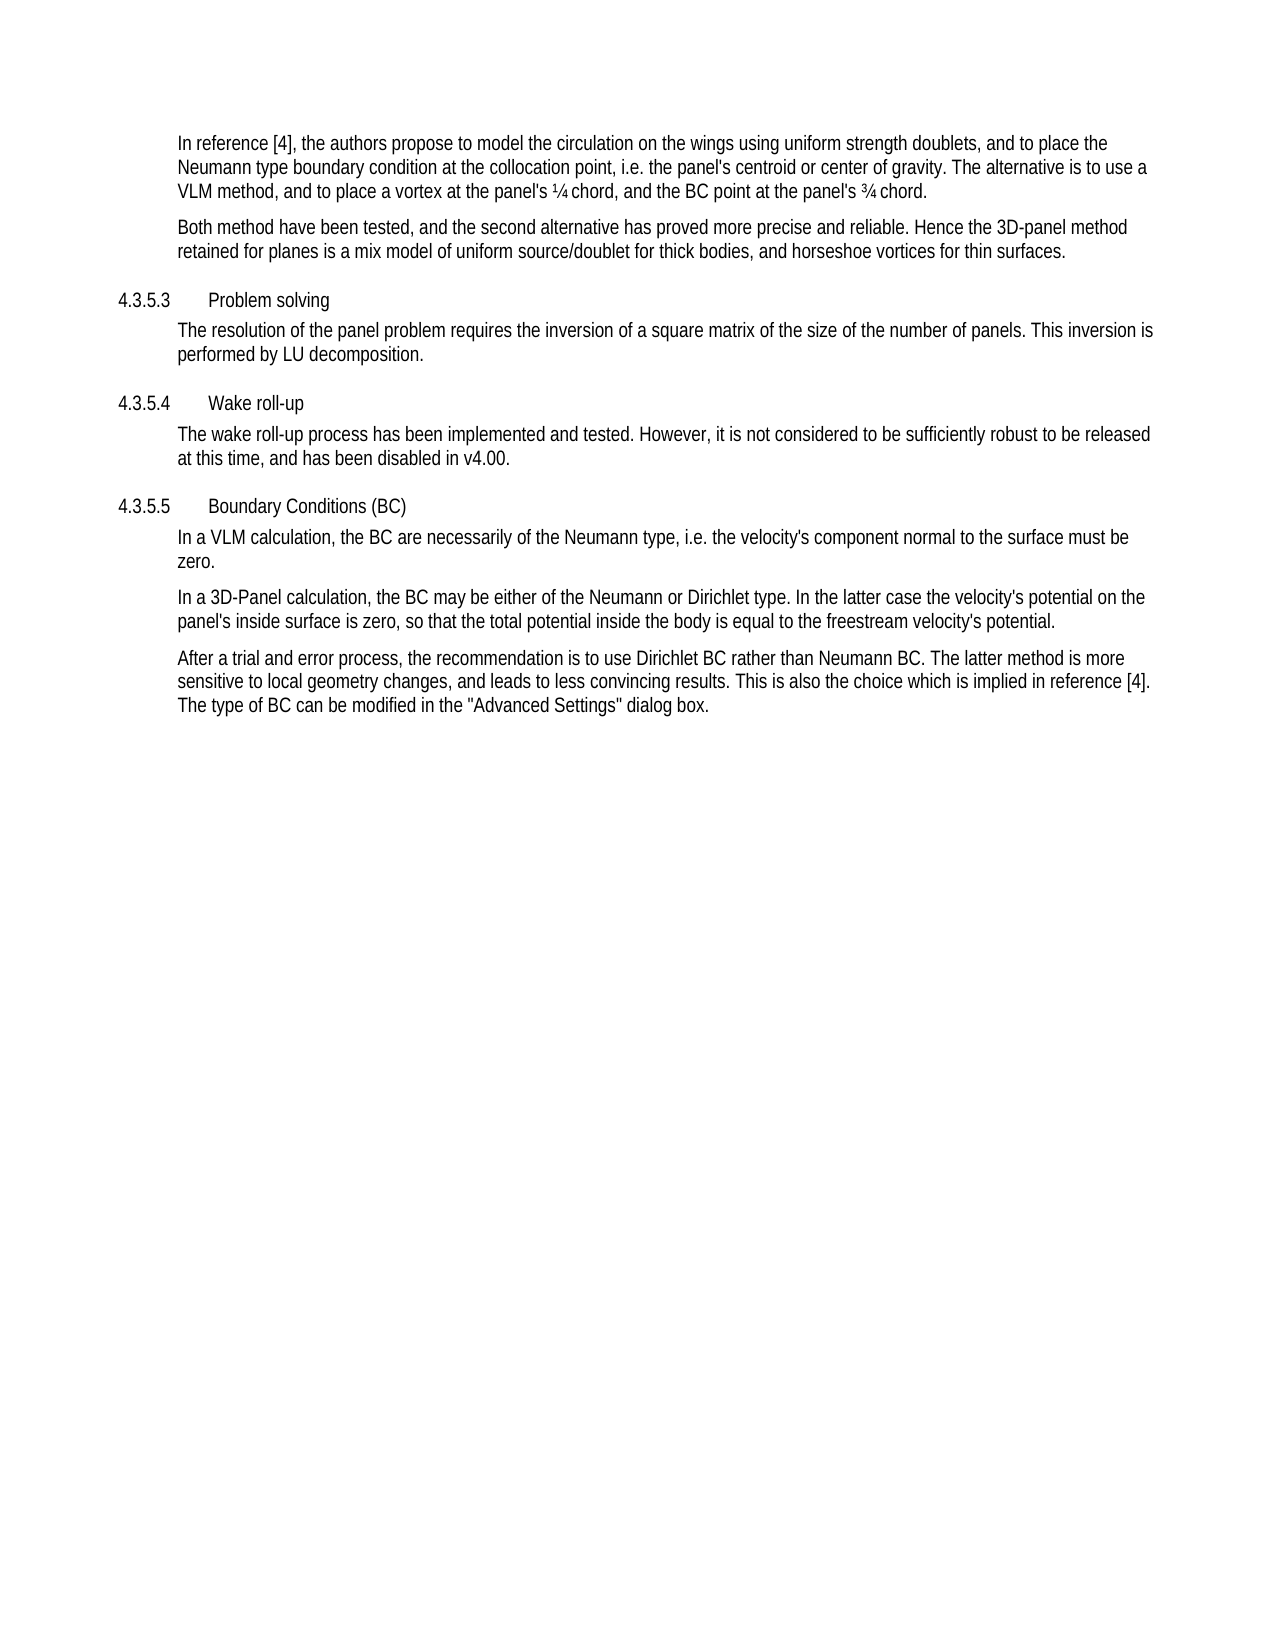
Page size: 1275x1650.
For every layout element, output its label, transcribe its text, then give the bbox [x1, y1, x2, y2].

text The wake roll-up process has been implemented and tested. However, it is not considered to be sufficiently robust to be released at this time, and has been disabled in v4.00. [177, 421, 1157, 469]
text Both method have been tested, and the second alternative has proved more precise and reliable. Hence the 3D-panel method retained for planes is a mix model of uniform source/doublet for thick bodies, and horseshoe vortices for thin surfaces. [177, 215, 1157, 263]
subtitle Wake roll-up [118, 391, 1157, 415]
text In a VLM calculation, the BC are necessarily of the Neumann type, i.e. the velocity's component normal to the surface must be zero. [177, 524, 1157, 572]
subtitle Problem solving [118, 288, 1157, 312]
text The resolution of the panel problem requires the inversion of a square matrix of the size of the number of panels. This inversion is performed by LU decomposition. [177, 318, 1157, 366]
text In reference [4], the authors propose to model the circulation on the wings using uniform strength doublets, and to place the Neumann type boundary condition at the collocation point, i.e. the panel's centroid or center of gravity. The alternative is to use a VLM method, and to place a vortex at the panel's ¼ chord, and the BC point at the panel's ¾ chord. [177, 131, 1157, 203]
text In a 3D-Panel calculation, the BC may be either of the Neumann or Dirichlet type. In the latter case the velocity's potential on the panel's inside surface is zero, so that the total potential inside the body is equal to the freestream velocity's potential. [177, 585, 1157, 633]
subtitle Boundary Conditions (BC) [118, 494, 1157, 518]
text After a trial and error process, the recommendation is to use Dirichlet BC rather than Neumann BC. The latter method is more sensitive to local geometry changes, and leads to less convincing results. This is also the choice which is implied in reference [4]. The type of BC can be modified in the "Advanced Settings" dialog box. [177, 645, 1157, 717]
